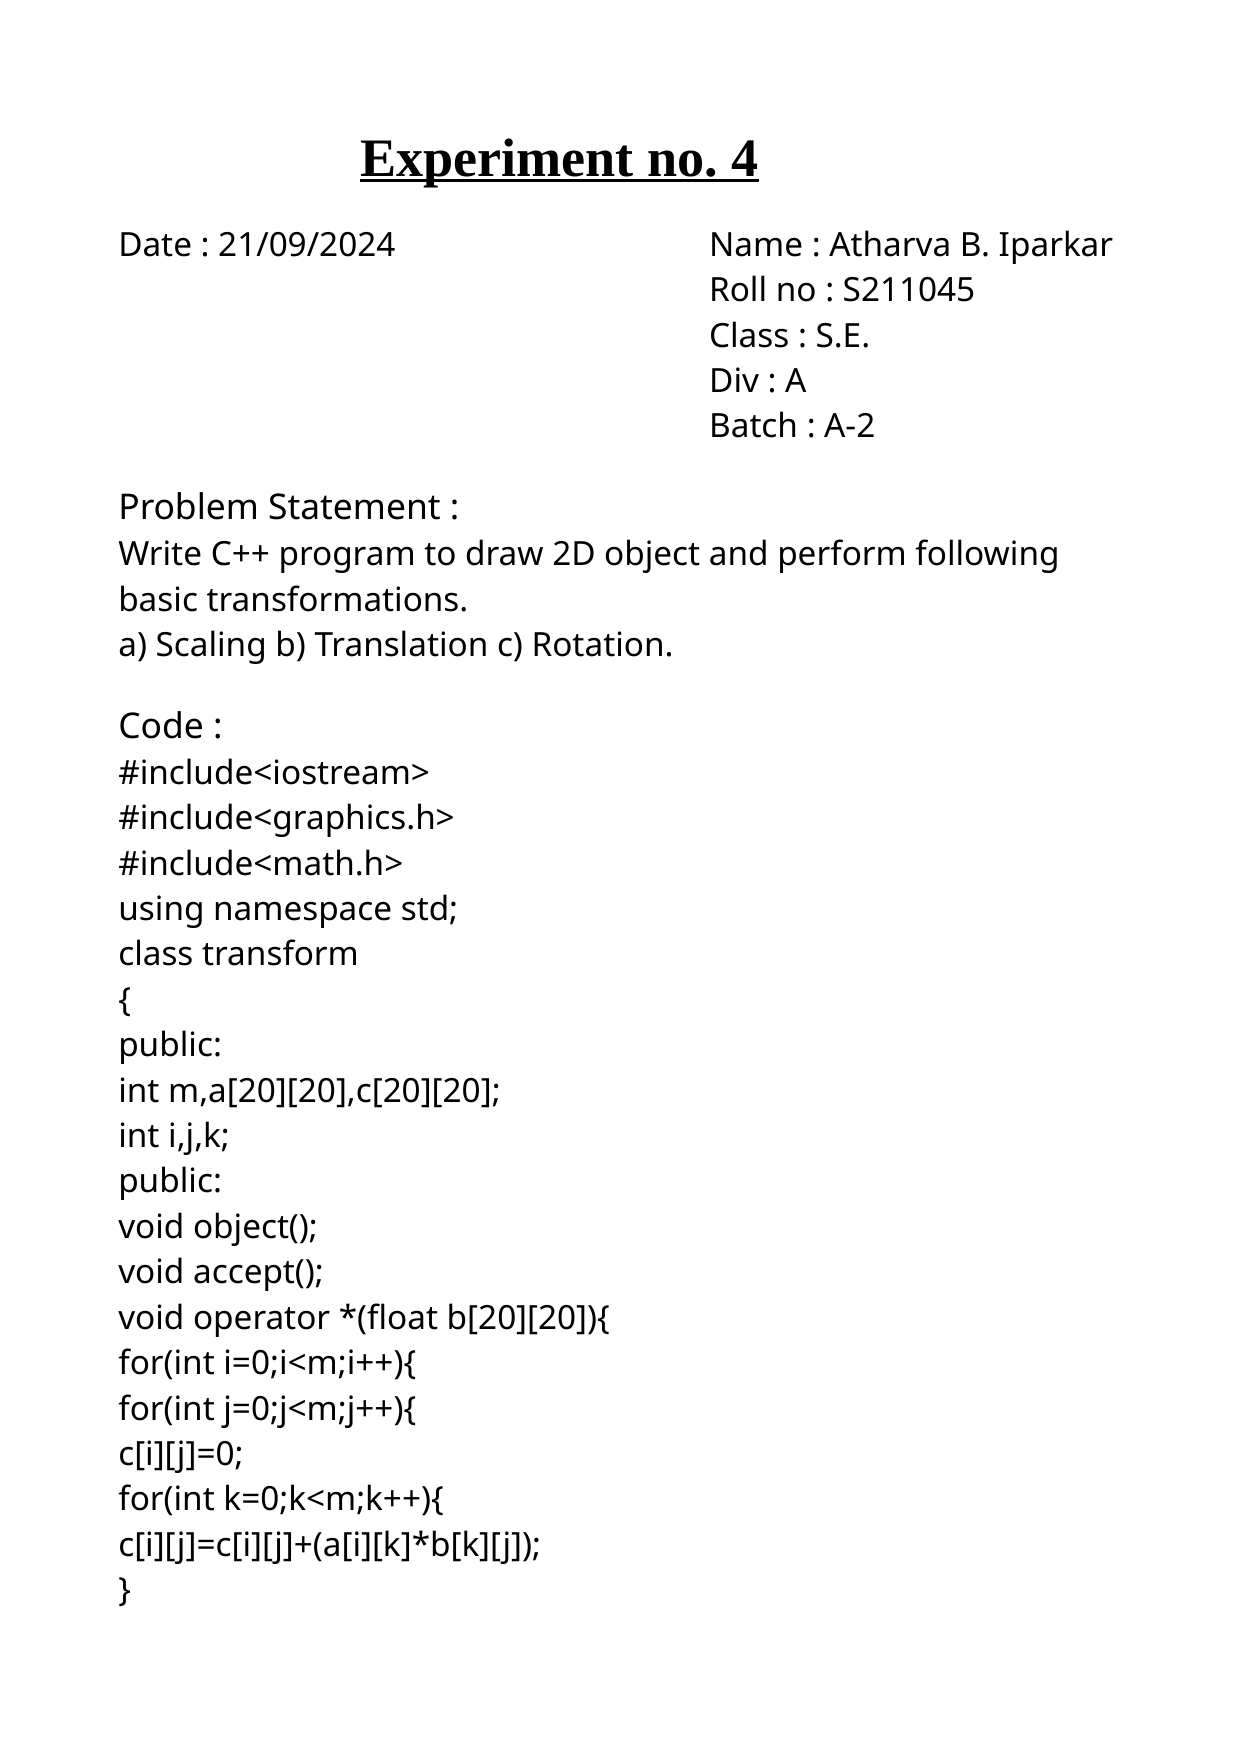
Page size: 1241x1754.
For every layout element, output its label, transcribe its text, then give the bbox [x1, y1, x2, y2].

text c[i][j]=c[i][j]+(a[i][k]*b[k][j]); [118, 1521, 1122, 1566]
text for(int j=0;j<m;j++){ [118, 1384, 1122, 1430]
text { [118, 976, 1122, 1021]
text #include<graphics.h> [118, 794, 1122, 839]
text for(int k=0;k<m;k++){ [118, 1475, 1122, 1521]
text a) Scaling b) Translation c) Rotation. [118, 621, 1122, 666]
text Write C++ program to draw 2D object and perform following basic transformations. [118, 530, 1122, 621]
text for(int i=0;i<m;i++){ [118, 1339, 1122, 1384]
text Code : [118, 700, 1122, 748]
text void accept(); [118, 1248, 1122, 1293]
text using namespace std; [118, 885, 1122, 930]
text } [118, 1566, 1122, 1611]
text #include<math.h> [118, 839, 1122, 885]
text Div : A [118, 357, 1122, 402]
text Problem Statement : [118, 482, 1122, 530]
text class transform [118, 930, 1122, 976]
text c[i][j]=0; [118, 1430, 1122, 1475]
text Class : S.E. [118, 311, 1122, 357]
text Experiment no. 4 [118, 118, 1122, 192]
text void object(); [118, 1203, 1122, 1248]
text Batch : A-2 [118, 402, 1122, 448]
text public: [118, 1021, 1122, 1066]
text int i,j,k; [118, 1112, 1122, 1157]
text int m,a[20][20],c[20][20]; [118, 1066, 1122, 1112]
text public: [118, 1157, 1122, 1203]
text Date : 21/09/2024 Name : Atharva B. Iparkar [118, 221, 1122, 266]
text #include<iostream> [118, 748, 1122, 794]
text Roll no : S211045 [118, 266, 1122, 311]
text void operator *(float b[20][20]){ [118, 1293, 1122, 1339]
